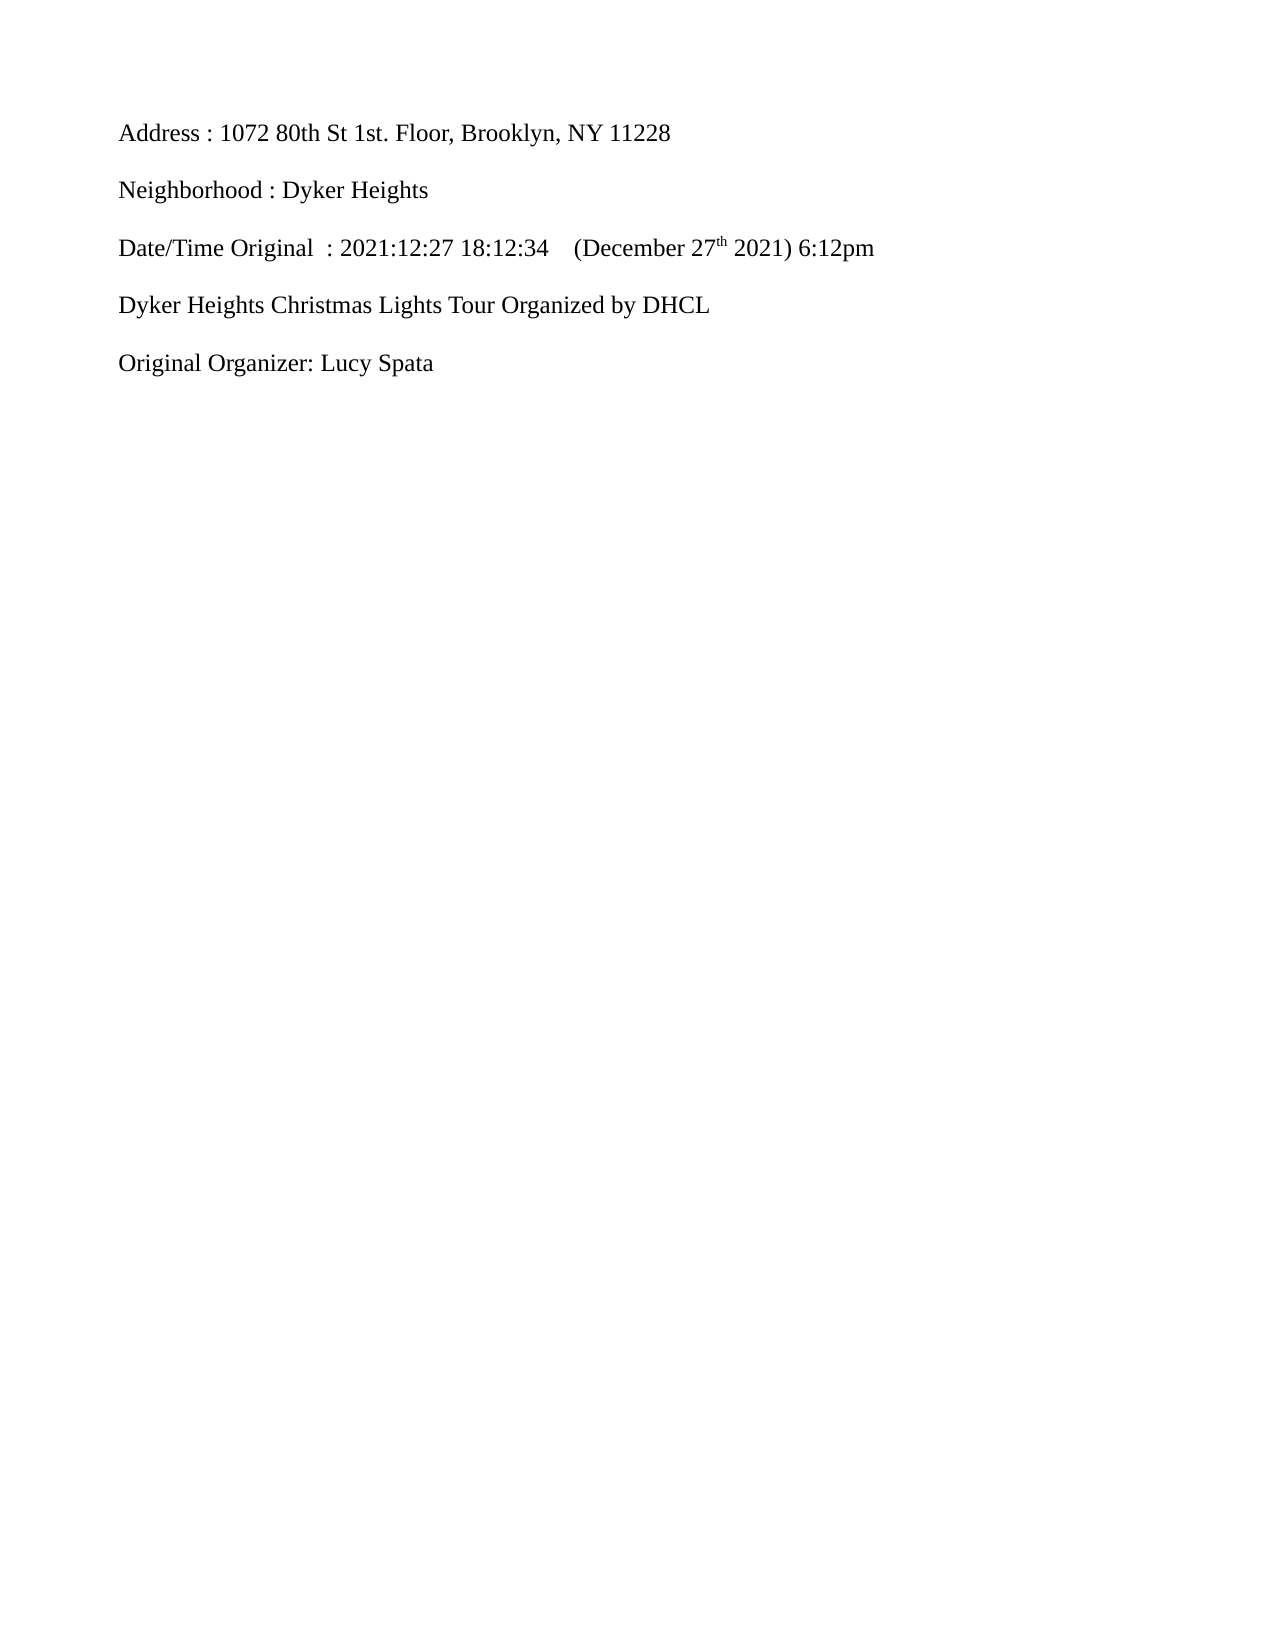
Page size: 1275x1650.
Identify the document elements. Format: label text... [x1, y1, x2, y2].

text Neighborhood : Dyker Heights [118, 176, 1157, 204]
text Original Organizer: Lucy Spata [118, 348, 1157, 377]
text Dyker Heights Christmas Lights Tour Organized by DHCL [118, 291, 1157, 319]
text Address : 1072 80th St 1st. Floor, Brooklyn, NY 11228 [118, 118, 1157, 147]
text Date/Time Original : 2021:12:27 18:12:34 (December 27th 2021) 6:12pm [118, 233, 1157, 262]
